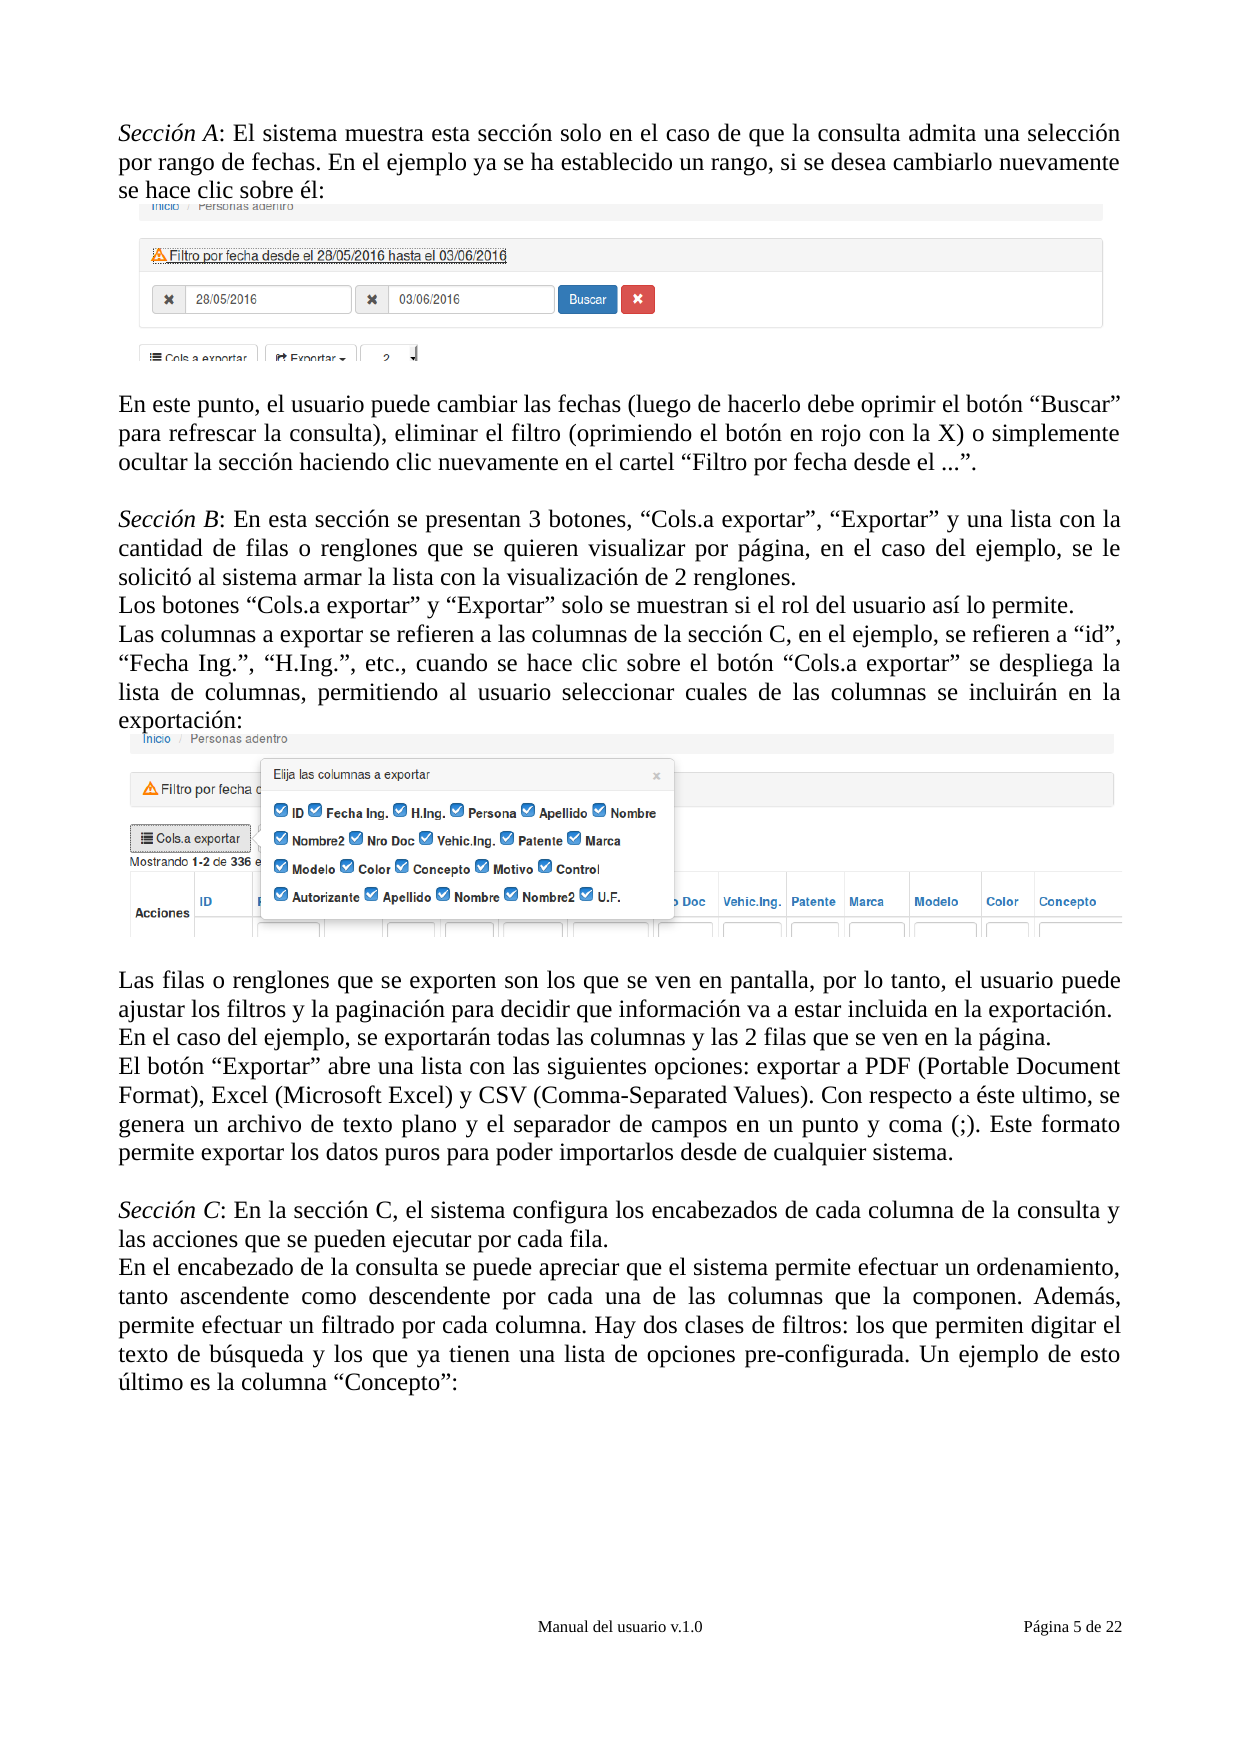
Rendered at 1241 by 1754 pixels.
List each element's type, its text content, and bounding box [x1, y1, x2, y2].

text Sección C: En la sección C, el sistema configura los encabezados de cada columna de la consulta y las acciones que se pueden ejecutar por cada fila. [118, 1195, 1122, 1252]
text En el caso del ejemplo, se exportarán todas las columnas y las 2 filas que se ven en la página. [118, 1022, 1122, 1051]
text Los botones “Cols.a exportar” y “Exportar” solo se muestran si el rol del usuario así lo permite. [118, 591, 1122, 619]
text En este punto, el usuario puede cambiar las fechas (luego de hacerlo debe oprimir el botón “Buscar” para refrescar la consulta), eliminar el filtro (oprimiendo el botón en rojo con la X) o simplemente ocultar la sección haciendo clic nuevamente en el cartel “Filtro por fecha desde el ...”. [118, 389, 1122, 476]
text En el encabezado de la consulta se puede apreciar que el sistema permite efectuar un ordenamiento, tanto ascendente como descendente por cada una de las columnas que la componen. Además, permite efectuar un filtrado por cada columna. Hay dos clases de filtros: los que permiten digitar el texto de búsqueda y los que ya tienen una lista de opciones pre-configurada. Un ejemplo de esto último es la columna “Concepto”: [118, 1252, 1122, 1396]
text Sección B: En esta sección se presentan 3 botones, “Cols.a exportar”, “Exportar” y una lista con la cantidad de filas o renglones que se quieren visualizar por página, en el caso del ejemplo, se le solicitó al sistema armar la lista con la visualización de 2 renglones. [118, 504, 1122, 591]
text El botón “Exportar” abre una lista con las siguientes opciones: exportar a PDF (Portable Document Format), Excel (Microsoft Excel) y CSV (Comma-Separated Values). Con respecto a éste ultimo, se genera un archivo de texto plano y el separador de campos en un punto y coma (;). Este formato permite exportar los datos puros para poder importarlos desde de cualquier sistema. [118, 1051, 1122, 1166]
text Sección A: El sistema muestra esta sección solo en el caso de que la consulta admita una selección por rango de fechas. En el ejemplo ya se ha establecido un rango, si se desea cambiarlo nuevamente se hace clic sobre él: [118, 118, 1122, 204]
text Las columnas a exportar se refieren a las columnas de la sección C, en el ejemplo, se refieren a “id”, “Fecha Ing.”, “H.Ing.”, etc., cuando se hace clic sobre el botón “Cols.a exportar” se despliega la lista de columnas, permitiendo al usuario seleccionar cuales de las columnas se incluirán en la exportación: [118, 619, 1122, 734]
picture [118, 204, 1123, 361]
picture [118, 734, 1123, 937]
text Las filas o renglones que se exporten son los que se ven en pantalla, por lo tanto, el usuario puede ajustar los filtros y la paginación para decidir que información va a estar incluida en la exportación. [118, 965, 1122, 1022]
